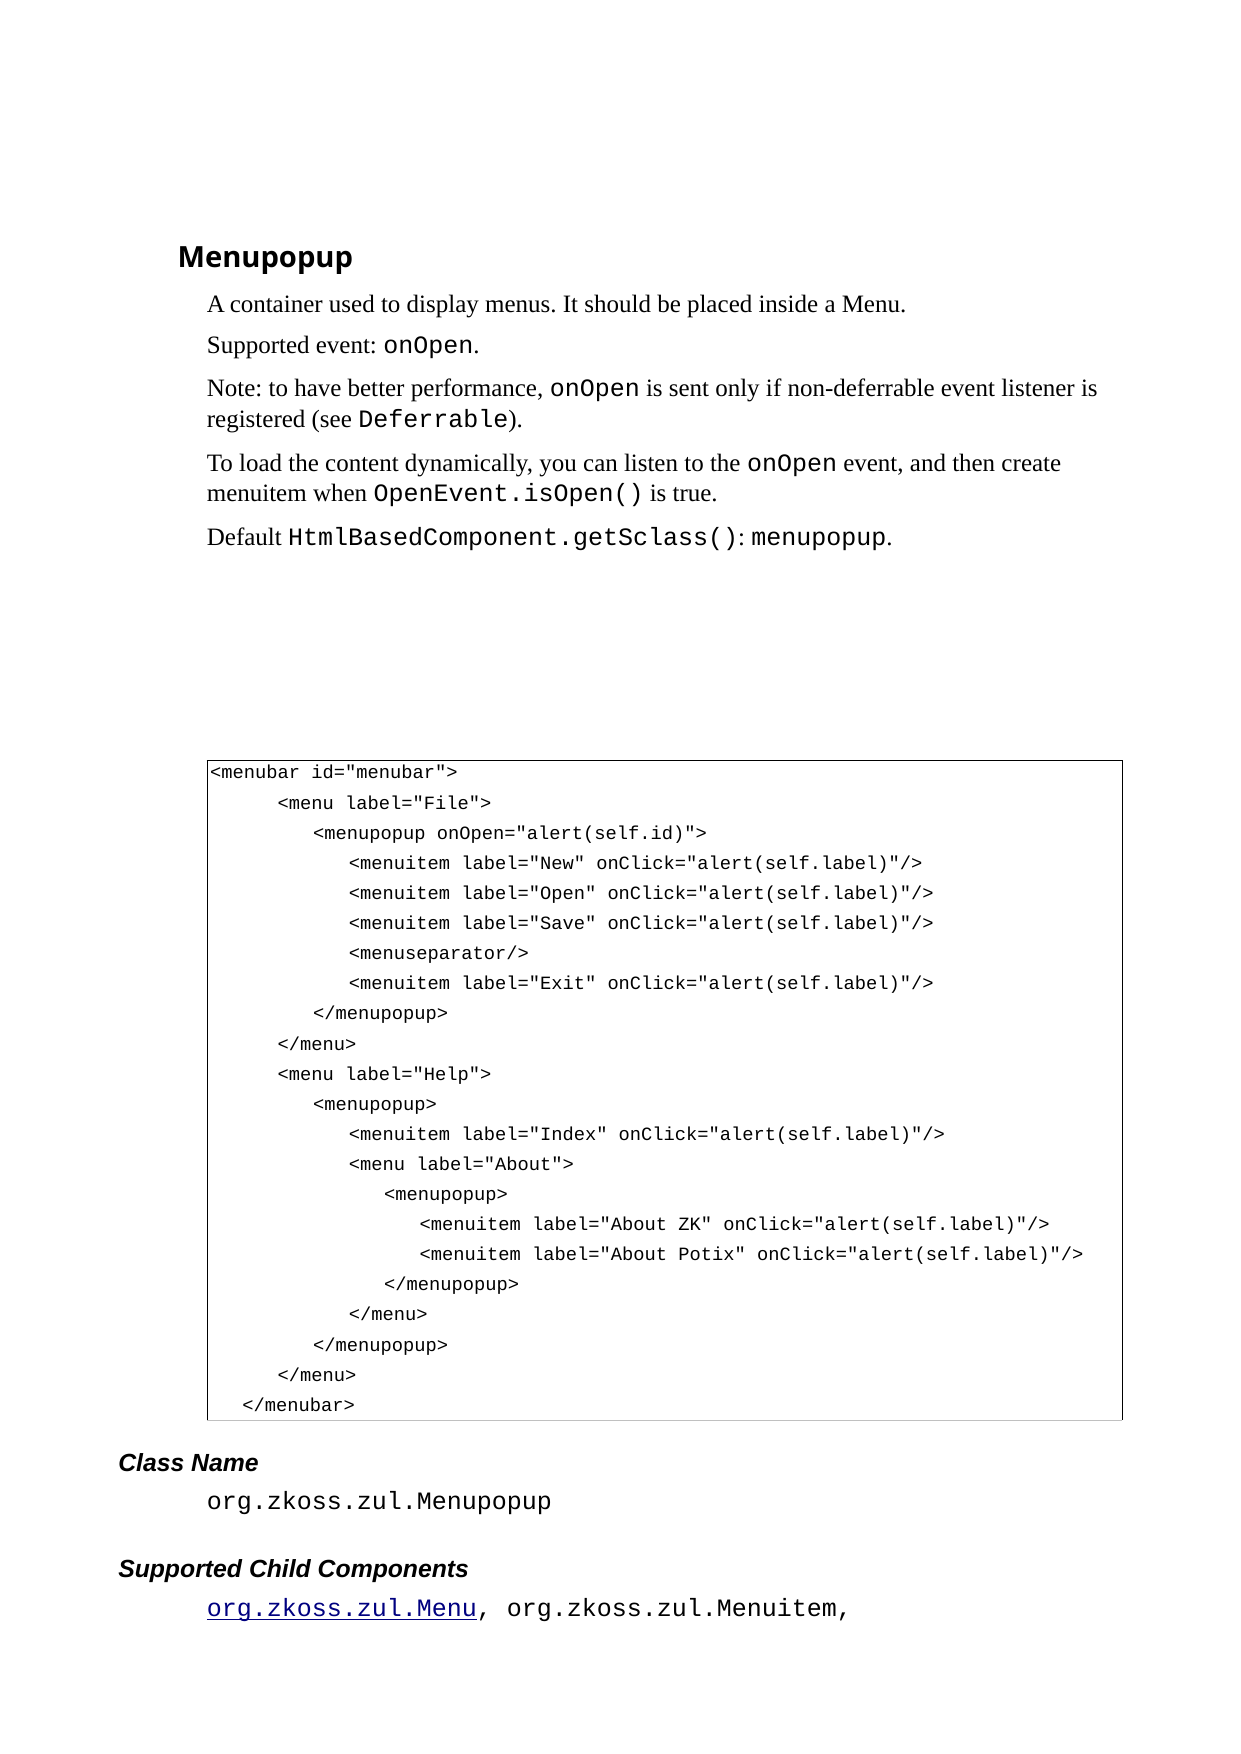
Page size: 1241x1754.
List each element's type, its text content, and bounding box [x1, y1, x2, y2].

text <menupopup onOpen="alert(self.id)"> [208, 821, 1122, 845]
text org.zkoss.zul.Menupopup [207, 1489, 1122, 1517]
subtitle Supported Child Components [118, 1554, 1122, 1583]
text To load the content dynamically, you can listen to the onOpen event, and then create menuitem when OpenEvent.isOpen() is true. [207, 448, 1122, 509]
text </menupopup> [208, 1272, 1122, 1296]
text Default HtmlBasedComponent.getSclass(): menupopup. [207, 522, 1122, 553]
text <menupopup> [208, 1182, 1122, 1206]
text <menuitem label="About Potix" onClick="alert(self.label)"/> [208, 1242, 1122, 1266]
text </menu> [208, 1031, 1122, 1056]
text <menu label="About"> [208, 1152, 1122, 1176]
subtitle Class Name [118, 1448, 1122, 1476]
text <menu label="Help"> [208, 1061, 1122, 1086]
text </menupopup> [208, 1001, 1122, 1025]
text <menuitem label="New" onClick="alert(self.label)"/> [208, 851, 1122, 875]
text <menuitem label="Exit" onClick="alert(self.label)"/> [208, 971, 1122, 995]
text org.zkoss.zul.Menu, org.zkoss.zul.Menuitem, [207, 1596, 1122, 1624]
text Note: to have better performance, onOpen is sent only if non-deferrable event listener is registered (see Deferrable). [207, 373, 1122, 435]
text Supported event: onOpen. [207, 330, 1122, 361]
text <menu label="File"> [208, 790, 1122, 815]
text <menuitem label="About ZK" onClick="alert(self.label)"/> [208, 1212, 1122, 1236]
text <menuitem label="Save" onClick="alert(self.label)"/> [208, 911, 1122, 935]
text </menupopup> [208, 1332, 1122, 1357]
text <menuitem label="Index" onClick="alert(self.label)"/> [208, 1122, 1122, 1146]
text <menuseparator/> [208, 941, 1122, 965]
text </menu> [208, 1302, 1122, 1326]
text <menupopup> [208, 1091, 1122, 1116]
text </menu> [208, 1362, 1122, 1387]
text <menubar id="menubar"> [208, 761, 1122, 784]
subtitle Menupopup [177, 237, 1122, 276]
text </menubar> [208, 1392, 1122, 1420]
text <menuitem label="Open" onClick="alert(self.label)"/> [208, 881, 1122, 905]
text A container used to display menus. It should be placed inside a Menu. [207, 289, 1122, 318]
